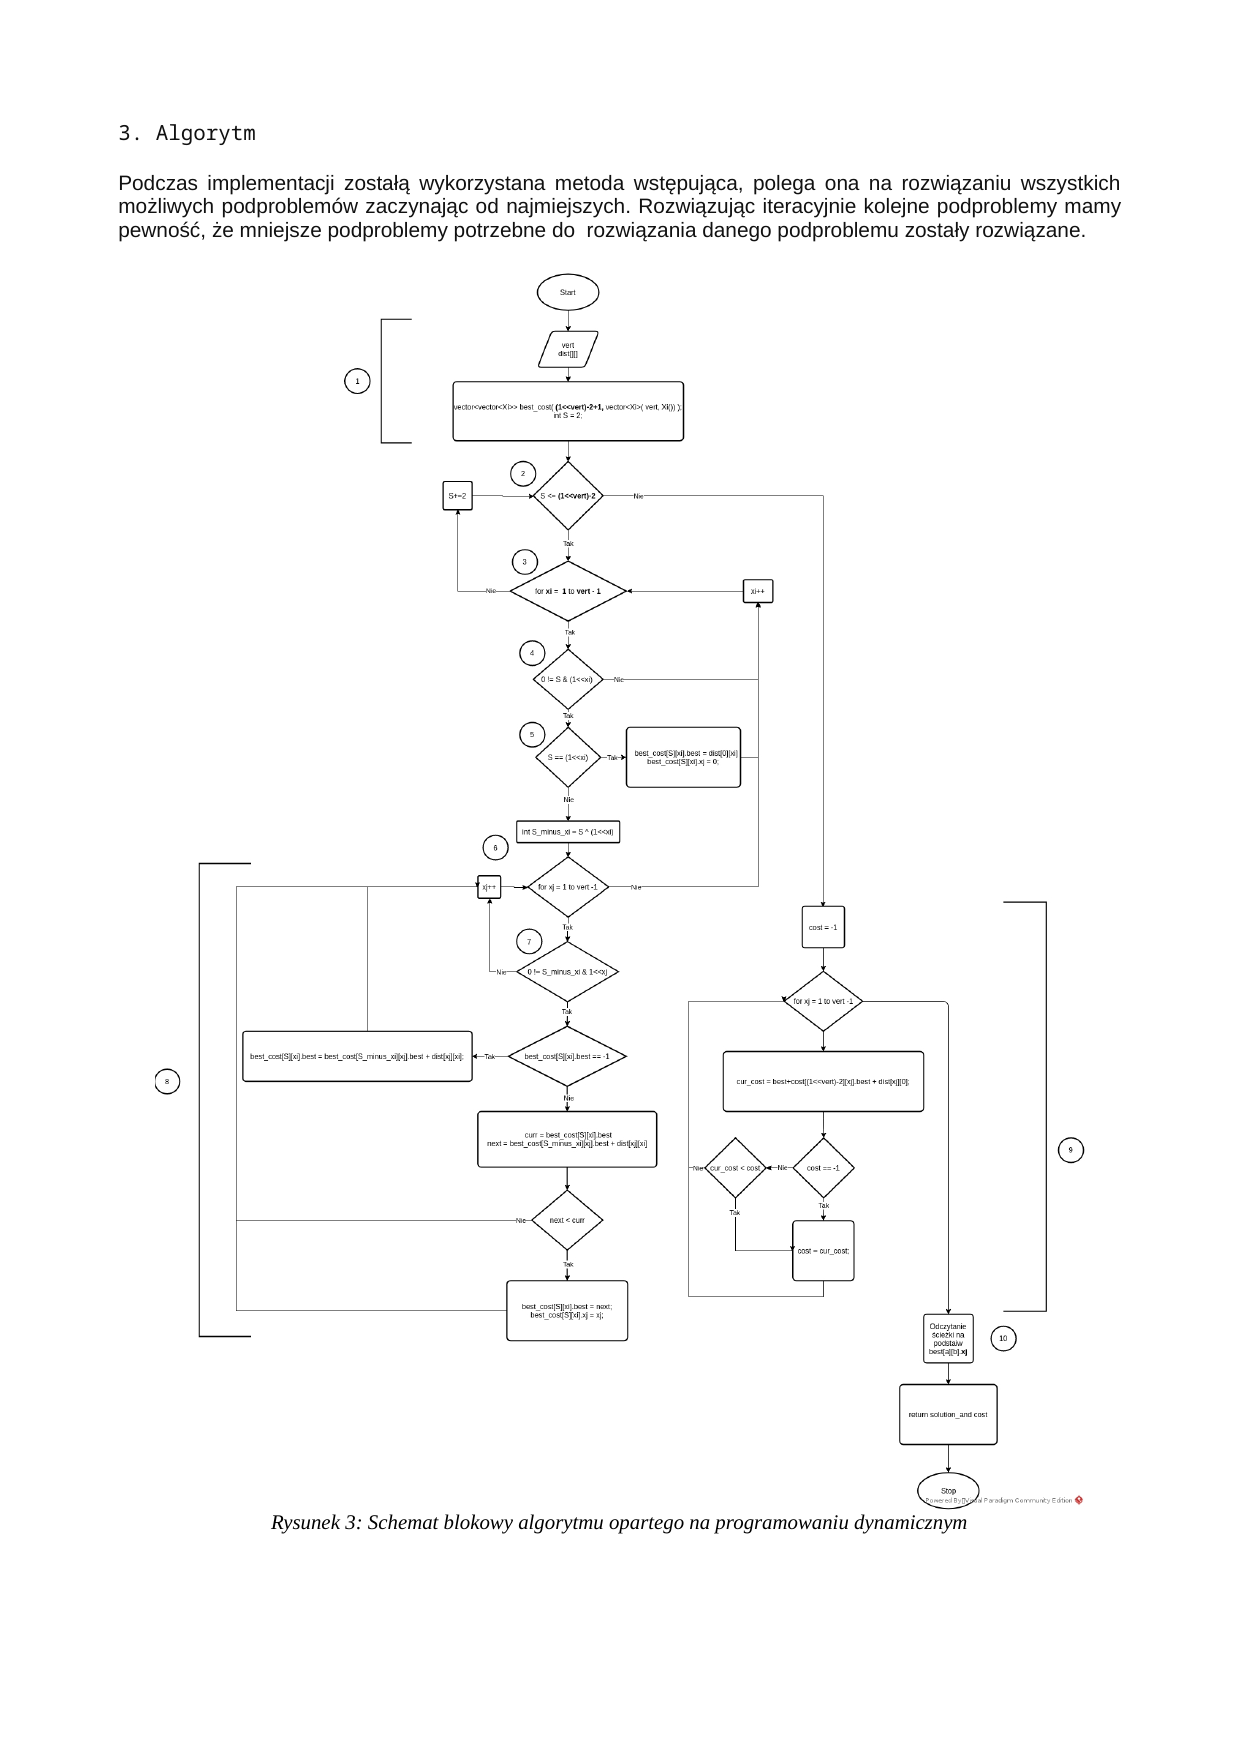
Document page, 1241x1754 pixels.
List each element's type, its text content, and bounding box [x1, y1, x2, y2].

text 3. Algorytm [118, 118, 1122, 147]
picture [155, 273, 1086, 1510]
text Rysunek 3: Schemat blokowy algorytmu opartego na programowaniu dynamicznym [155, 1510, 1085, 1534]
text [155, 261, 1085, 273]
text Podczas implementacji zostałą wykorzystana metoda wstępująca, polega ona na rozwiązaniu wszystkich możliwych podproblemów zaczynając od najmiejszych. Rozwiązując iteracyjnie kolejne podproblemy mamy pewność, że mniejsze podproblemy potrzebne do rozwiązania danego podproblemu zostały rozwiązane. [118, 170, 1122, 242]
